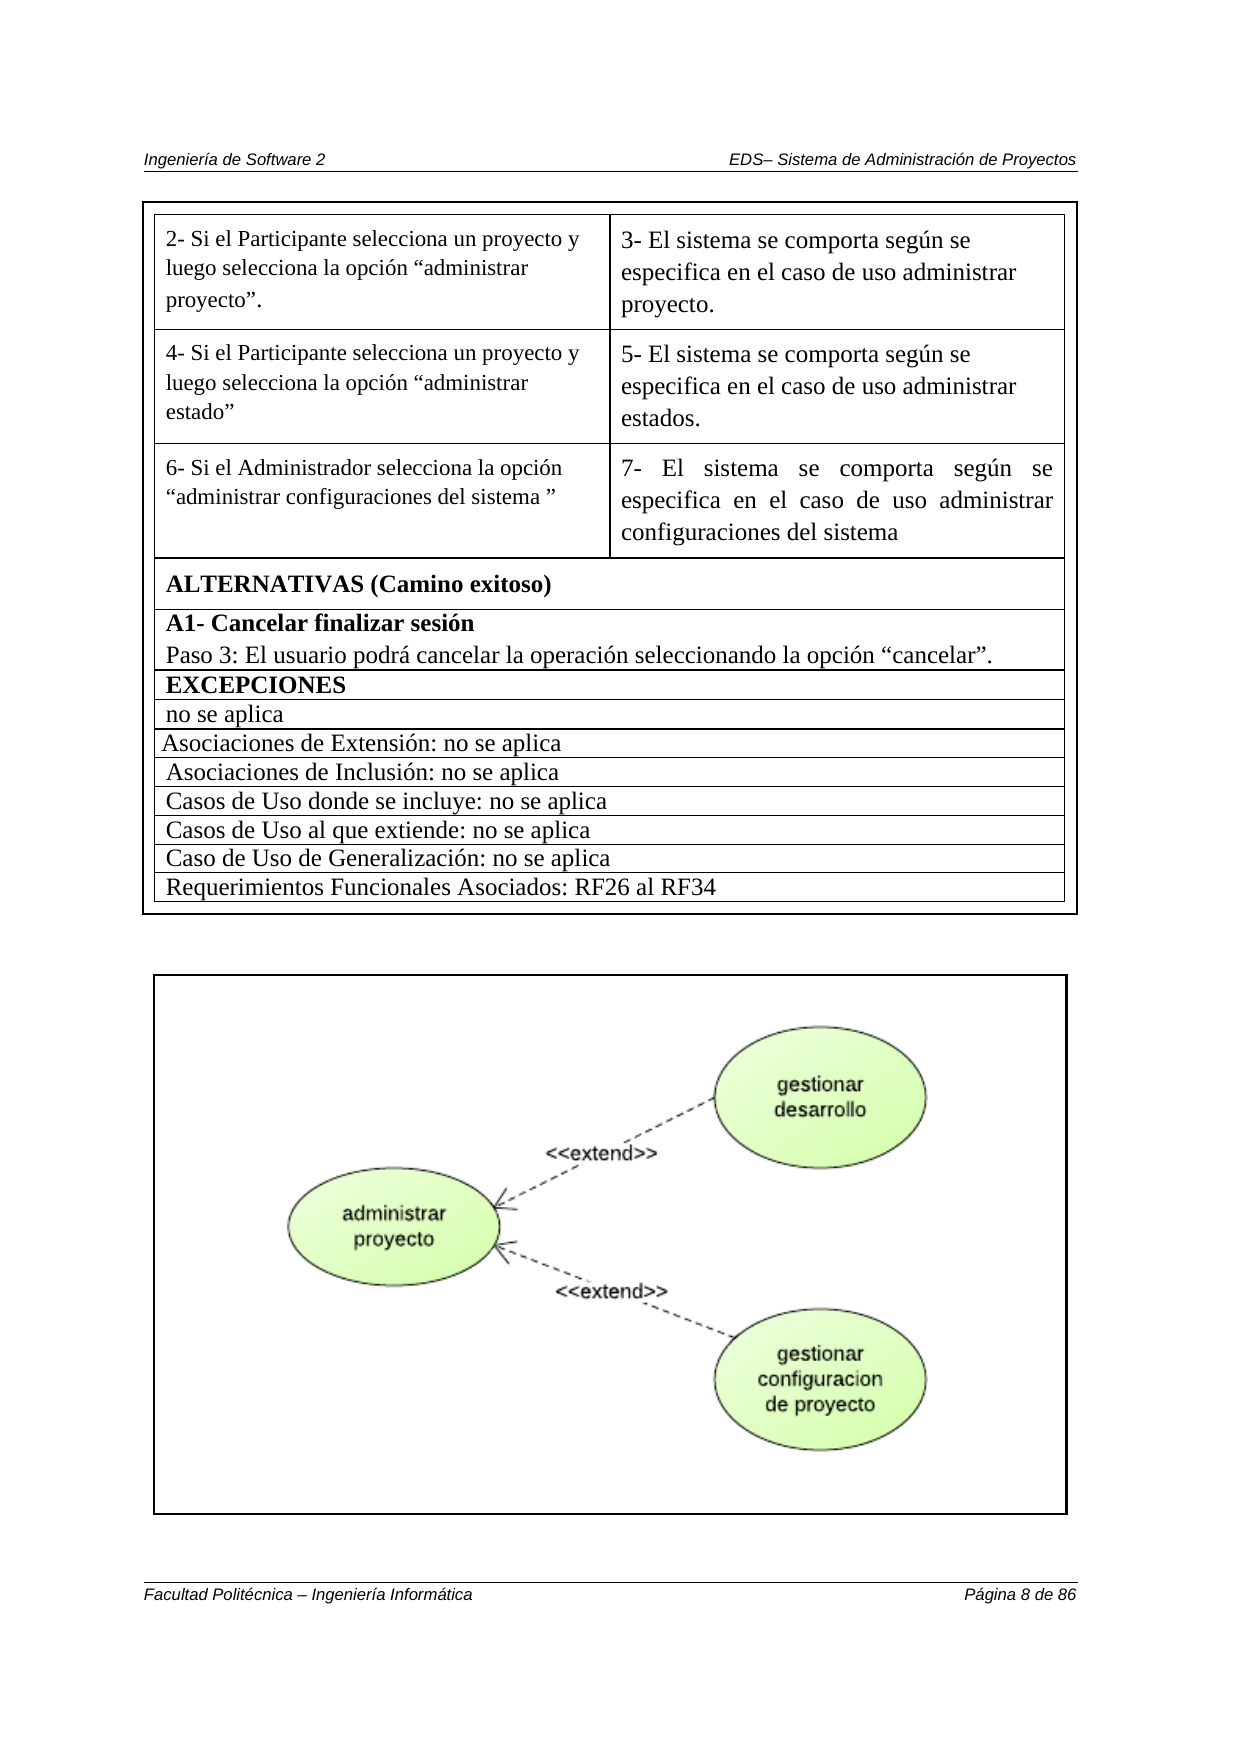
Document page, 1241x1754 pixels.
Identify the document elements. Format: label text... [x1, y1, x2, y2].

table_header EXCEPCIONES [155, 671, 1064, 699]
table_cell no se aplica [155, 700, 1064, 727]
table_cell A1- Cancelar finalizar sesión Paso 3: El usuario podrá cancelar la operación seleccionando la opción “cancelar”. [155, 610, 1064, 669]
table_header Asociaciones de Extensión: no se aplica [155, 730, 1064, 757]
table_header [155, 976, 1065, 1512]
table_cell 4- Si el Participante selecciona un proyecto y luego selecciona la opción “administrar estado” [155, 330, 609, 443]
table_cell 6- Si el Administrador selecciona la opción “administrar configuraciones del sistema ” [155, 444, 609, 557]
table_cell Caso de Uso de Generalización: no se aplica [155, 845, 1064, 872]
table_cell Casos de Uso al que extiende: no se aplica [155, 816, 1064, 843]
table_cell 3- El sistema se comporta según se especifica en el caso de uso administrar proyecto. [611, 215, 1064, 328]
table_header [144, 203, 1076, 913]
picture [264, 986, 956, 1477]
table_cell Asociaciones de Inclusión: no se aplica [155, 758, 1064, 786]
table_cell Casos de Uso donde se incluye: no se aplica [155, 787, 1064, 815]
table_cell Requerimientos Funcionales Asociados: RF26 al RF34 [155, 873, 1064, 901]
table_cell 7- El sistema se comporta según se especifica en el caso de uso administrar configuraciones del sistema [611, 444, 1064, 557]
table_cell 5- El sistema se comporta según se especifica en el caso de uso administrar estados. [611, 330, 1064, 443]
table_cell 2- Si el Participante selecciona un proyecto y luego selecciona la opción “administrar proyecto”. [155, 215, 609, 328]
table_header ALTERNATIVAS (Camino exitoso) [155, 559, 1064, 608]
